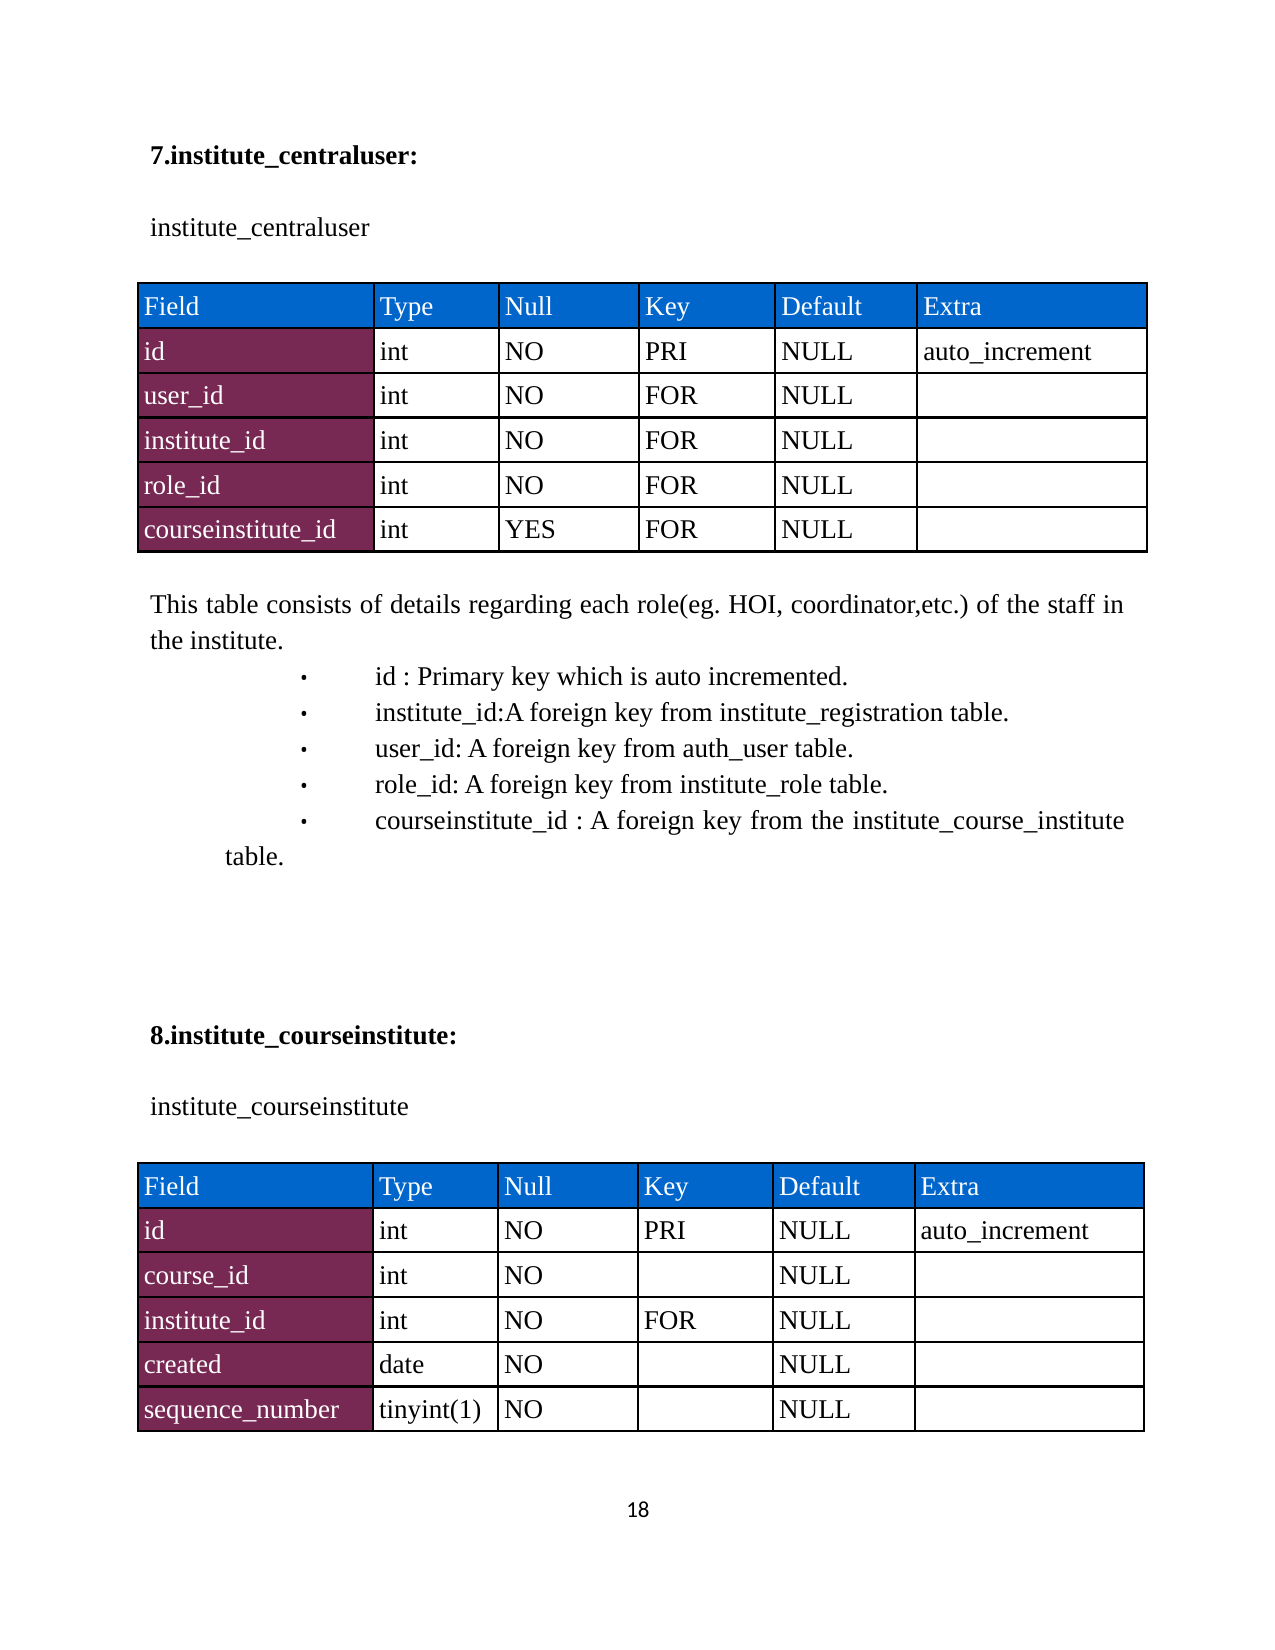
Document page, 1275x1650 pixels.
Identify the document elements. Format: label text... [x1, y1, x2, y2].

table_cell date [374, 1343, 497, 1385]
table_cell auto_increment [916, 1209, 1143, 1251]
table_cell NULL [776, 419, 916, 461]
table_cell NULL [776, 374, 916, 416]
list institute_id:A foreign key from institute_registration table. [225, 696, 1125, 727]
list id : Primary key which is auto incremented. [225, 660, 1125, 691]
table_cell NO [499, 1209, 637, 1251]
table_cell NO [499, 1343, 637, 1385]
table_cell id [139, 329, 373, 372]
text institute_centraluser [150, 211, 1125, 242]
table_cell NULL [774, 1388, 914, 1430]
table_cell NULL [776, 463, 916, 506]
table_cell [918, 374, 1146, 416]
table_header Null [500, 284, 638, 327]
table_cell auto_increment [918, 329, 1146, 372]
table_cell YES [500, 508, 638, 550]
table_cell int [375, 374, 498, 416]
table_cell NULL [774, 1343, 914, 1385]
text institute_courseinstitute [150, 1090, 1125, 1122]
table_cell [916, 1298, 1143, 1341]
table_cell int [374, 1209, 497, 1251]
table_cell int [374, 1253, 497, 1296]
table_cell created [139, 1343, 372, 1385]
table_header Extra [916, 1164, 1143, 1207]
table_cell int [375, 463, 498, 506]
table_cell FOR [639, 1298, 772, 1341]
table_cell [918, 508, 1146, 550]
table_header Default [774, 1164, 914, 1207]
table_cell NULL [776, 329, 916, 372]
table_cell NO [500, 374, 638, 416]
table_cell [918, 463, 1146, 506]
table_cell institute_id [139, 1298, 372, 1341]
text 7.institute_centraluser: [150, 139, 1125, 171]
table_cell NO [499, 1388, 637, 1430]
table_cell NULL [774, 1209, 914, 1251]
table_cell role_id [139, 463, 373, 506]
text This table consists of details regarding each role(eg. HOI, coordinator,etc.) of the staff in the institute. [150, 588, 1125, 655]
table_header Key [640, 284, 774, 327]
table_cell id [139, 1209, 372, 1251]
table_cell PRI [640, 329, 774, 372]
table_cell [916, 1253, 1143, 1296]
table_cell FOR [640, 374, 774, 416]
table_header Field [139, 1164, 372, 1207]
table_cell int [375, 329, 498, 372]
table_cell NO [500, 463, 638, 506]
table_cell NULL [776, 508, 916, 550]
table_cell int [375, 419, 498, 461]
table_header Field [139, 284, 373, 327]
table_cell tinyint(1) [374, 1388, 497, 1430]
table_cell FOR [640, 419, 774, 461]
table_header Type [374, 1164, 497, 1207]
table_cell NO [500, 329, 638, 372]
table_cell courseinstitute_id [139, 508, 373, 550]
table_cell FOR [640, 463, 774, 506]
table_header Type [375, 284, 498, 327]
list role_id: A foreign key from institute_role table. [225, 768, 1125, 799]
table_cell sequence_number [139, 1388, 372, 1430]
table_header Default [776, 284, 916, 327]
list courseinstitute_id : A foreign key from the institute_course_institute table. [225, 804, 1125, 871]
table_cell NO [499, 1298, 637, 1341]
table_cell NULL [774, 1298, 914, 1341]
text 8.institute_courseinstitute: [150, 1019, 1125, 1050]
table_cell [916, 1388, 1143, 1430]
table_cell [916, 1343, 1143, 1385]
table_cell FOR [640, 508, 774, 550]
table_cell user_id [139, 374, 373, 416]
table_cell NULL [774, 1253, 914, 1296]
table_header Extra [918, 284, 1146, 327]
table_cell [639, 1253, 772, 1296]
table_header Key [639, 1164, 772, 1207]
table_cell [639, 1343, 772, 1385]
table_cell int [375, 508, 498, 550]
table_cell NO [499, 1253, 637, 1296]
table_header Null [499, 1164, 637, 1207]
list user_id: A foreign key from auth_user table. [225, 732, 1125, 763]
table_cell PRI [639, 1209, 772, 1251]
table_cell NO [500, 419, 638, 461]
table_cell course_id [139, 1253, 372, 1296]
table_cell int [374, 1298, 497, 1341]
table_cell institute_id [139, 419, 373, 461]
table_cell [918, 419, 1146, 461]
table_cell [639, 1388, 772, 1430]
